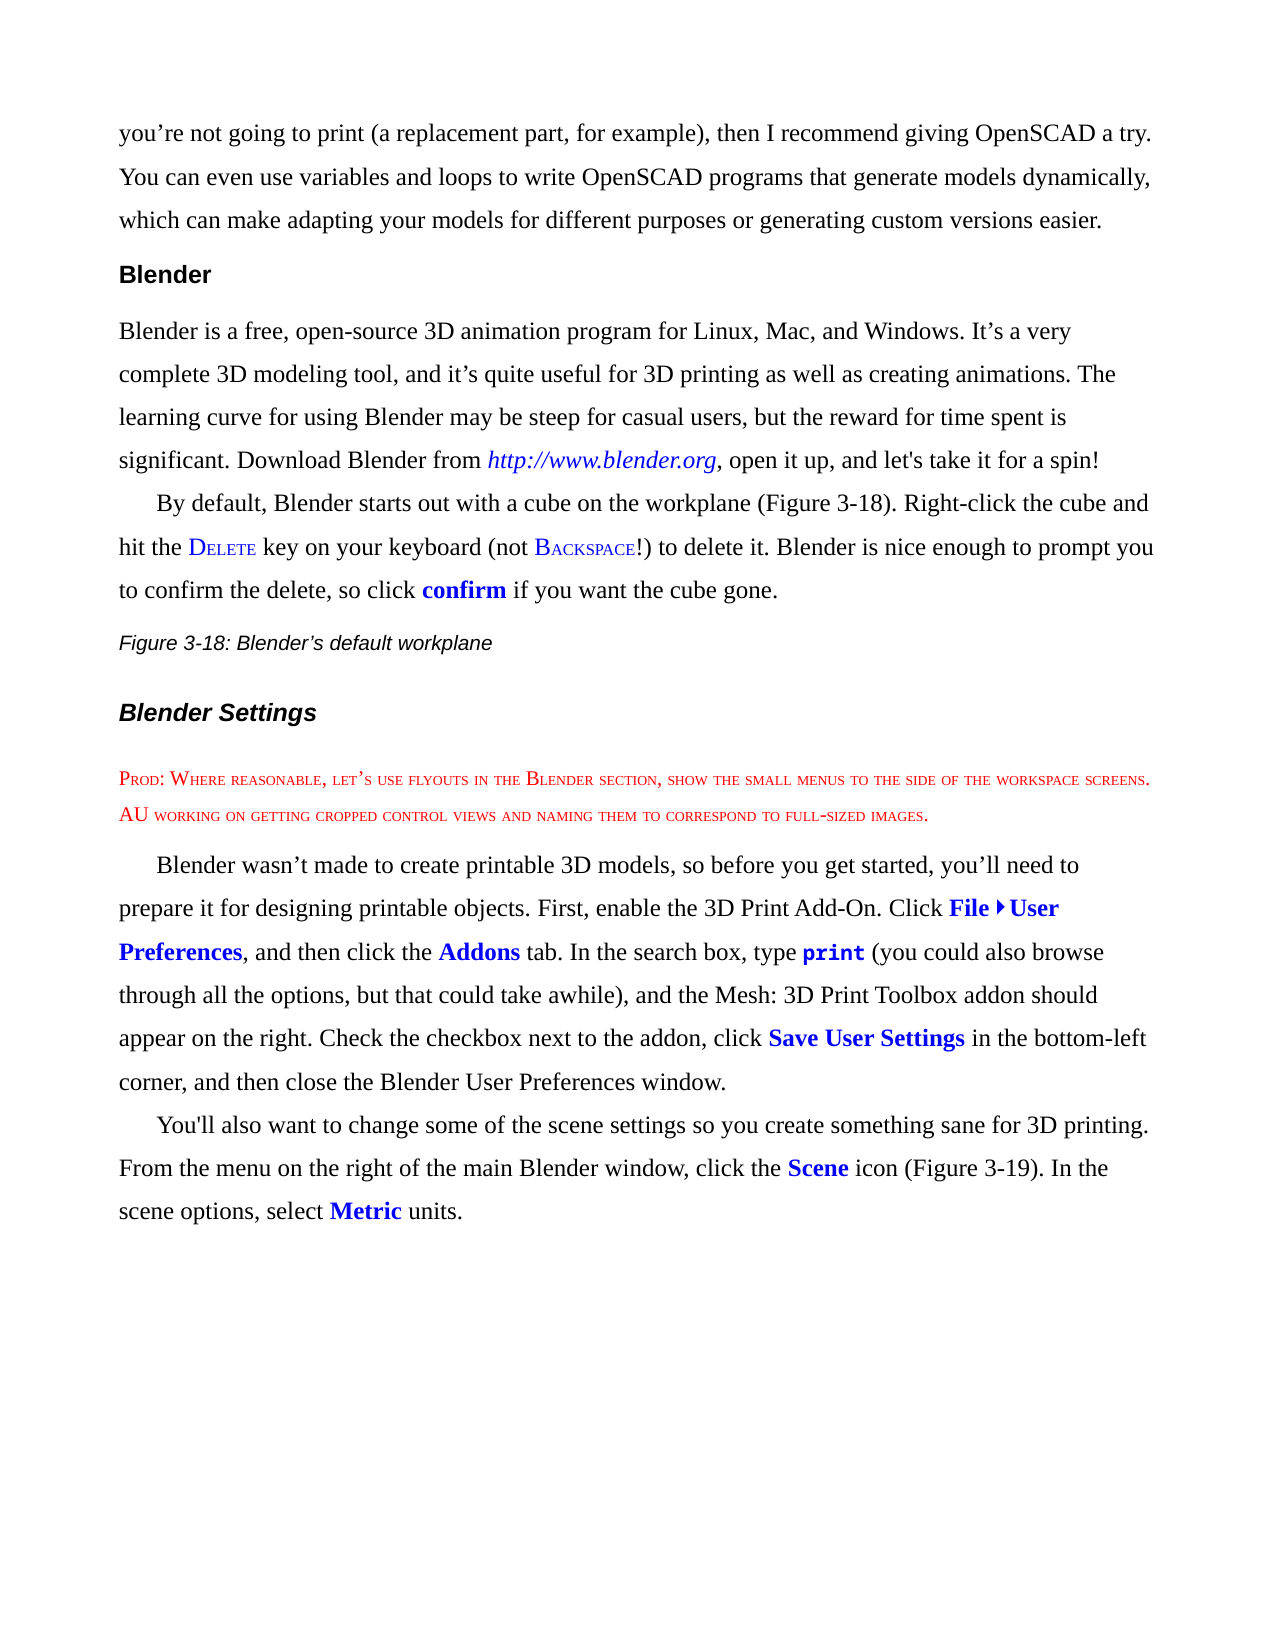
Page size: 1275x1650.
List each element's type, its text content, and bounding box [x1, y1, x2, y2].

text You'll also want to change some of the scene settings so you create something sane for 3D printing. From the menu on the right of the main Blender window, click the Scene icon (Figure 3-19). In the scene options, select Metric units. [118, 1110, 1156, 1225]
text Figure 3-18: Blender’s default workplane [118, 630, 1156, 654]
text Prod: Where reasonable, let’s use flyouts in the Blender section, show the small menus to the side of the workspace screens. AU working on getting cropped control views and naming them to correspond to full-sized images. [118, 766, 1156, 826]
text Blender wasn’t made to create printable 3D models, so before you get started, you’ll need to prepare it for designing printable objects. First, enable the 3D Print Add-On. Click File4User Preferences, and then click the Addons tab. In the search box, type print (you could also browse through all the options, but that could take awhile), and the Mesh: 3D Print Toolbox addon should appear on the right. Check the checkbox next to the addon, click Save User Settings in the bottom-left corner, and then close the Blender User Preferences window. [118, 850, 1156, 1095]
text Blender [118, 260, 1156, 289]
text By default, Blender starts out with a cube on the workplane (Figure 3-18). Right-click the cube and hit the Delete key on your keyboard (not Backspace!) to delete it. Blender is nice enough to prompt you to confirm the delete, so click confirm if you want the cube gone. [118, 488, 1156, 603]
text Blender is a free, open-source 3D animation program for Linux, Mac, and Windows. It’s a very complete 3D modeling tool, and it’s quite useful for 3D printing as well as creating animations. The learning curve for using Blender may be steep for casual users, but the reward for time spent is significant. Download Blender from http://www.blender.org, open it up, and let's take it for a spin! [118, 316, 1156, 474]
text you’re not going to print (a replacement part, for example), then I recommend giving OpenSCAD a try. You can even use variables and loops to write OpenSCAD programs that generate models dynamically, which can make adapting your models for different purposes or generating custom versions easier. [118, 118, 1156, 233]
text Blender Settings [118, 698, 1156, 726]
